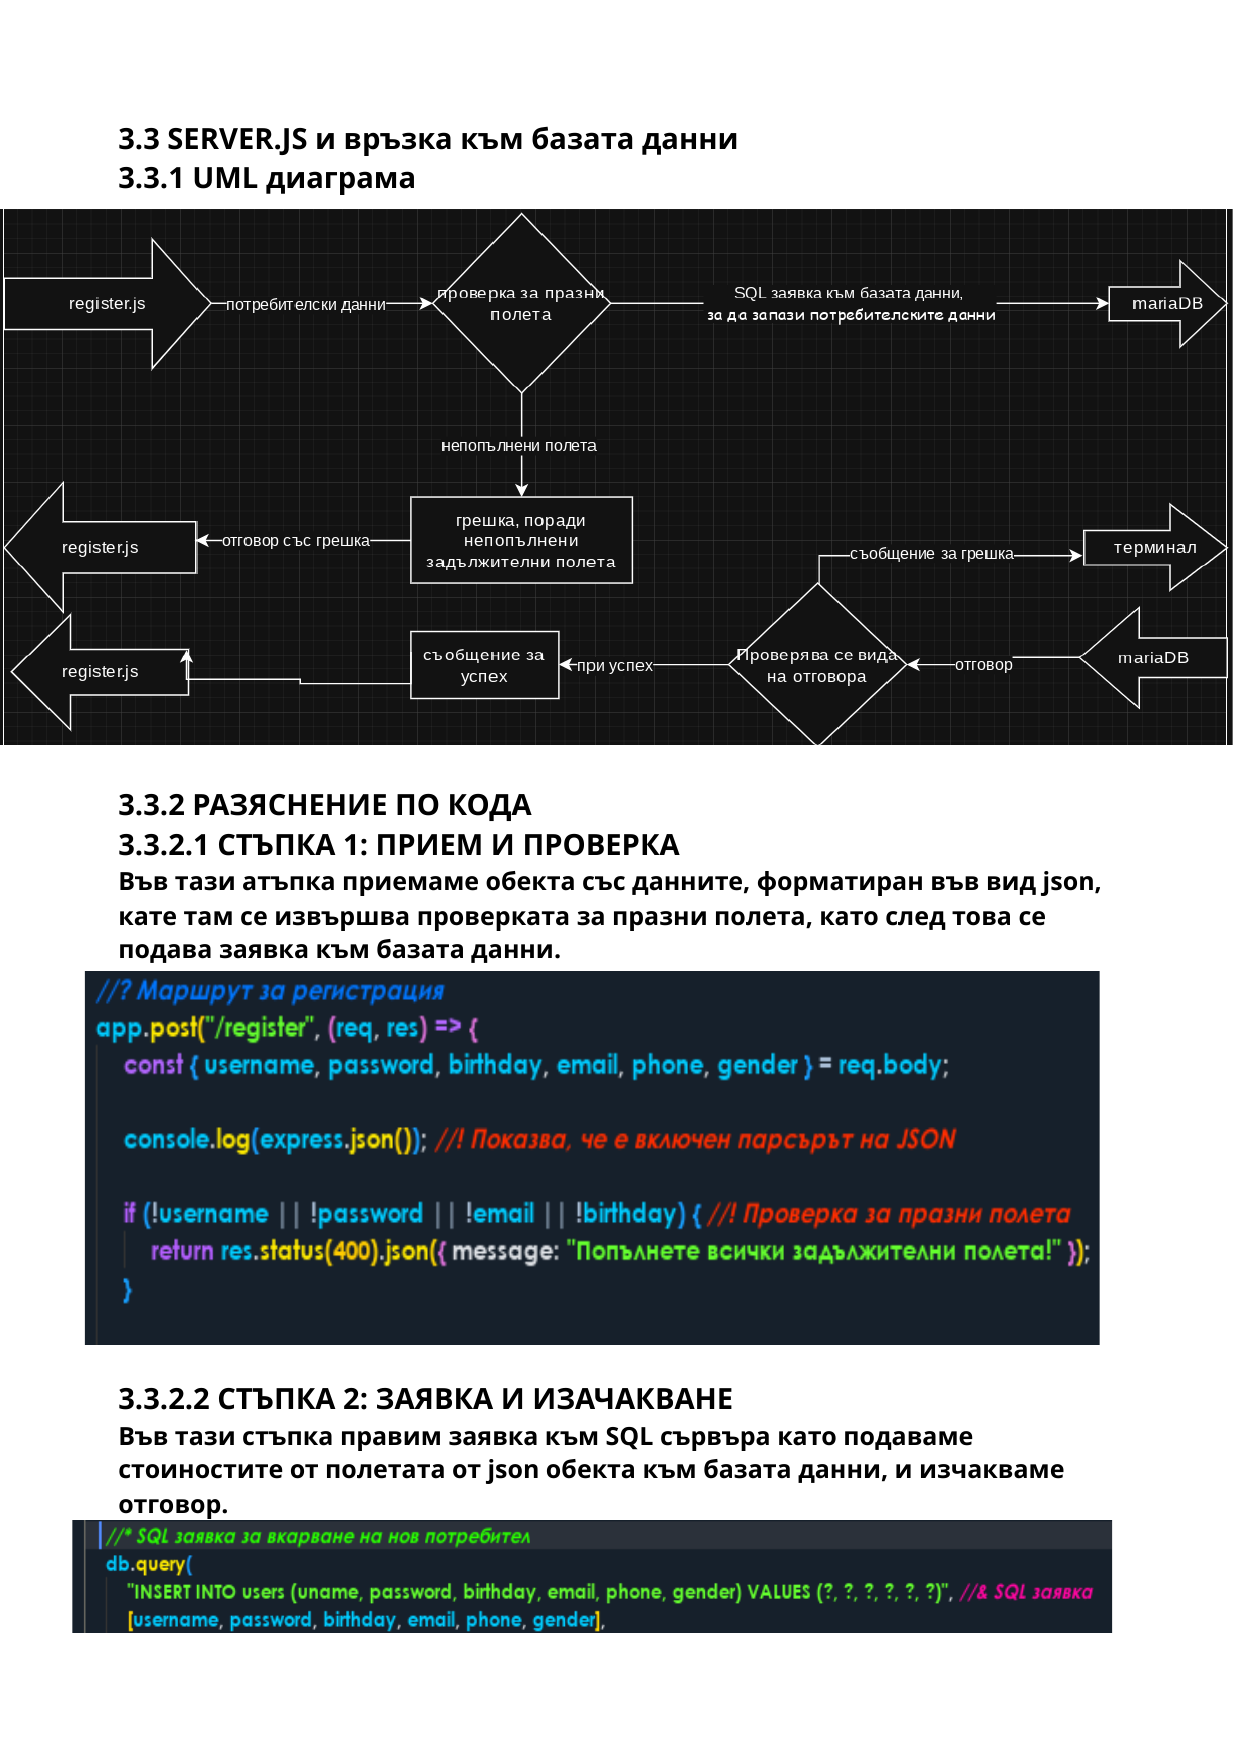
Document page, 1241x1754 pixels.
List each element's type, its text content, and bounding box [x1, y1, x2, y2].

text Във тази атъпка приемаме обекта със данните, форматиран във вид json, кате там се извършва проверката за празни полета, като след това се подава заявка към базата данни. [118, 864, 1122, 966]
text Във тази стъпка правим заявка към SQL сървъра като подаваме стоиностите от полетата от json обекта към базата данни, и изчакваме отговор. [118, 1418, 1122, 1520]
text 3.3.2 РАЗЯСНЕНИЕ ПО КОДА [118, 785, 1122, 824]
text 3.3.2.1 СТЪПКА 1: ПРИЕМ И ПРОВЕРКА [118, 824, 1122, 864]
picture [0, 209, 1233, 745]
picture [84, 971, 1100, 1345]
text 3.3.1 UML диаграма [118, 158, 1122, 197]
picture [72, 1520, 1113, 1633]
text 3.3.2.2 СТЪПКА 2: ЗАЯВКА И ИЗАЧАКВАНЕ [118, 1378, 1122, 1418]
text 3.3 SERVER.JS и връзка към базата данни [118, 118, 1122, 158]
